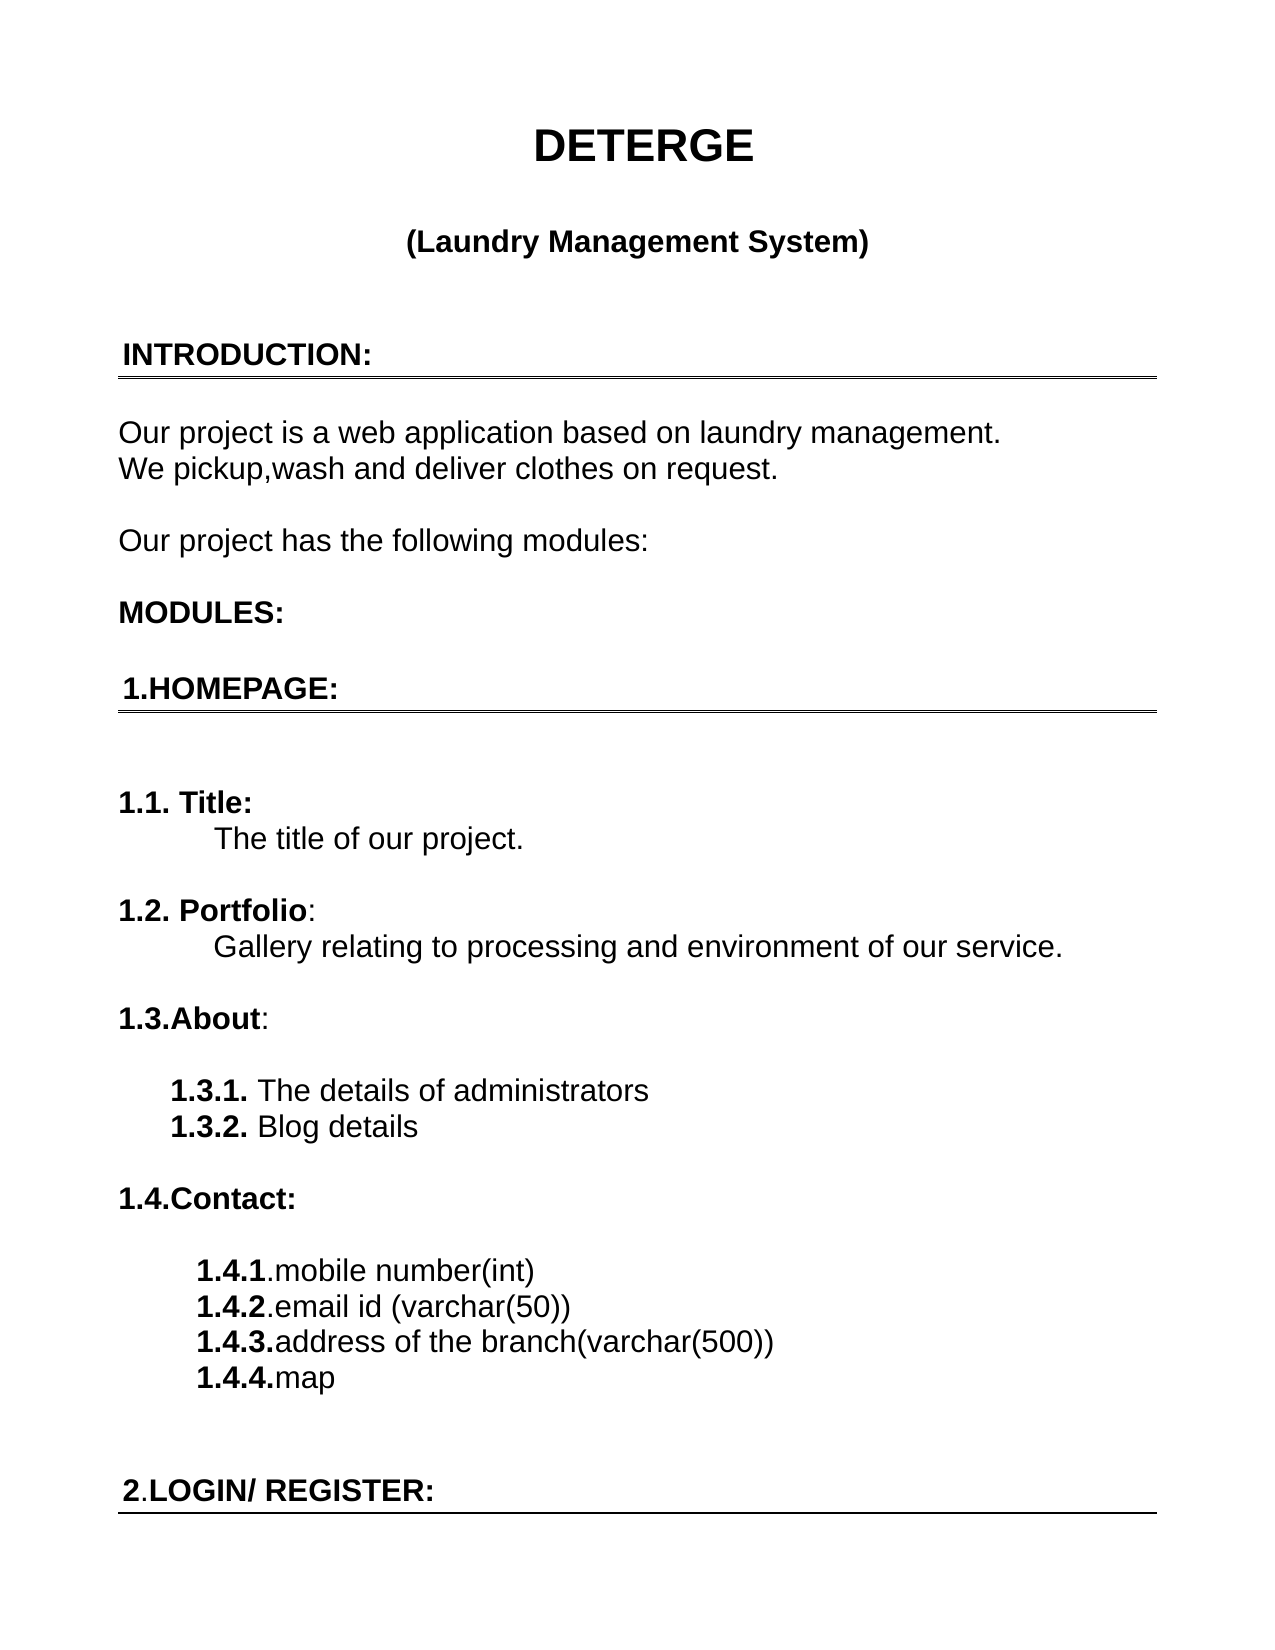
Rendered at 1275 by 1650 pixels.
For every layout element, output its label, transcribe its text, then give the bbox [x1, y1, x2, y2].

text 1.4.3.address of the branch(varchar(500)) [118, 1323, 1157, 1359]
text 1.3.2. Blog details [118, 1108, 1157, 1144]
text 2.LOGIN/ REGISTER: [118, 1467, 1157, 1512]
text 1.1. Title: [118, 784, 1157, 820]
text Our project is a web application based on laundry management. [118, 414, 1157, 450]
text 1.3.1. The details of administrators [118, 1072, 1157, 1108]
text Our project has the following modules: [118, 522, 1157, 558]
text 1.4.2.email id (varchar(50)) [118, 1288, 1157, 1323]
text 1.3.About: [118, 1000, 1157, 1036]
text MODULES: [118, 594, 1157, 630]
text 1.4.Contact: [118, 1180, 1157, 1216]
text Gallery relating to processing and environment of our service. [118, 928, 1157, 964]
text 1.HOMEPAGE: [118, 666, 1157, 710]
text (Laundry Management System) [118, 223, 1157, 259]
text We pickup,wash and deliver clothes on request. [118, 450, 1157, 486]
text The title of our project. [118, 820, 1157, 856]
text 1.4.1.mobile number(int) [118, 1252, 1157, 1288]
text 1.2. Portfolio: [118, 892, 1157, 928]
text 1.4.4.map [118, 1359, 1157, 1395]
text INTRODUCTION: [118, 331, 1157, 376]
text DETERGE [118, 118, 1157, 171]
